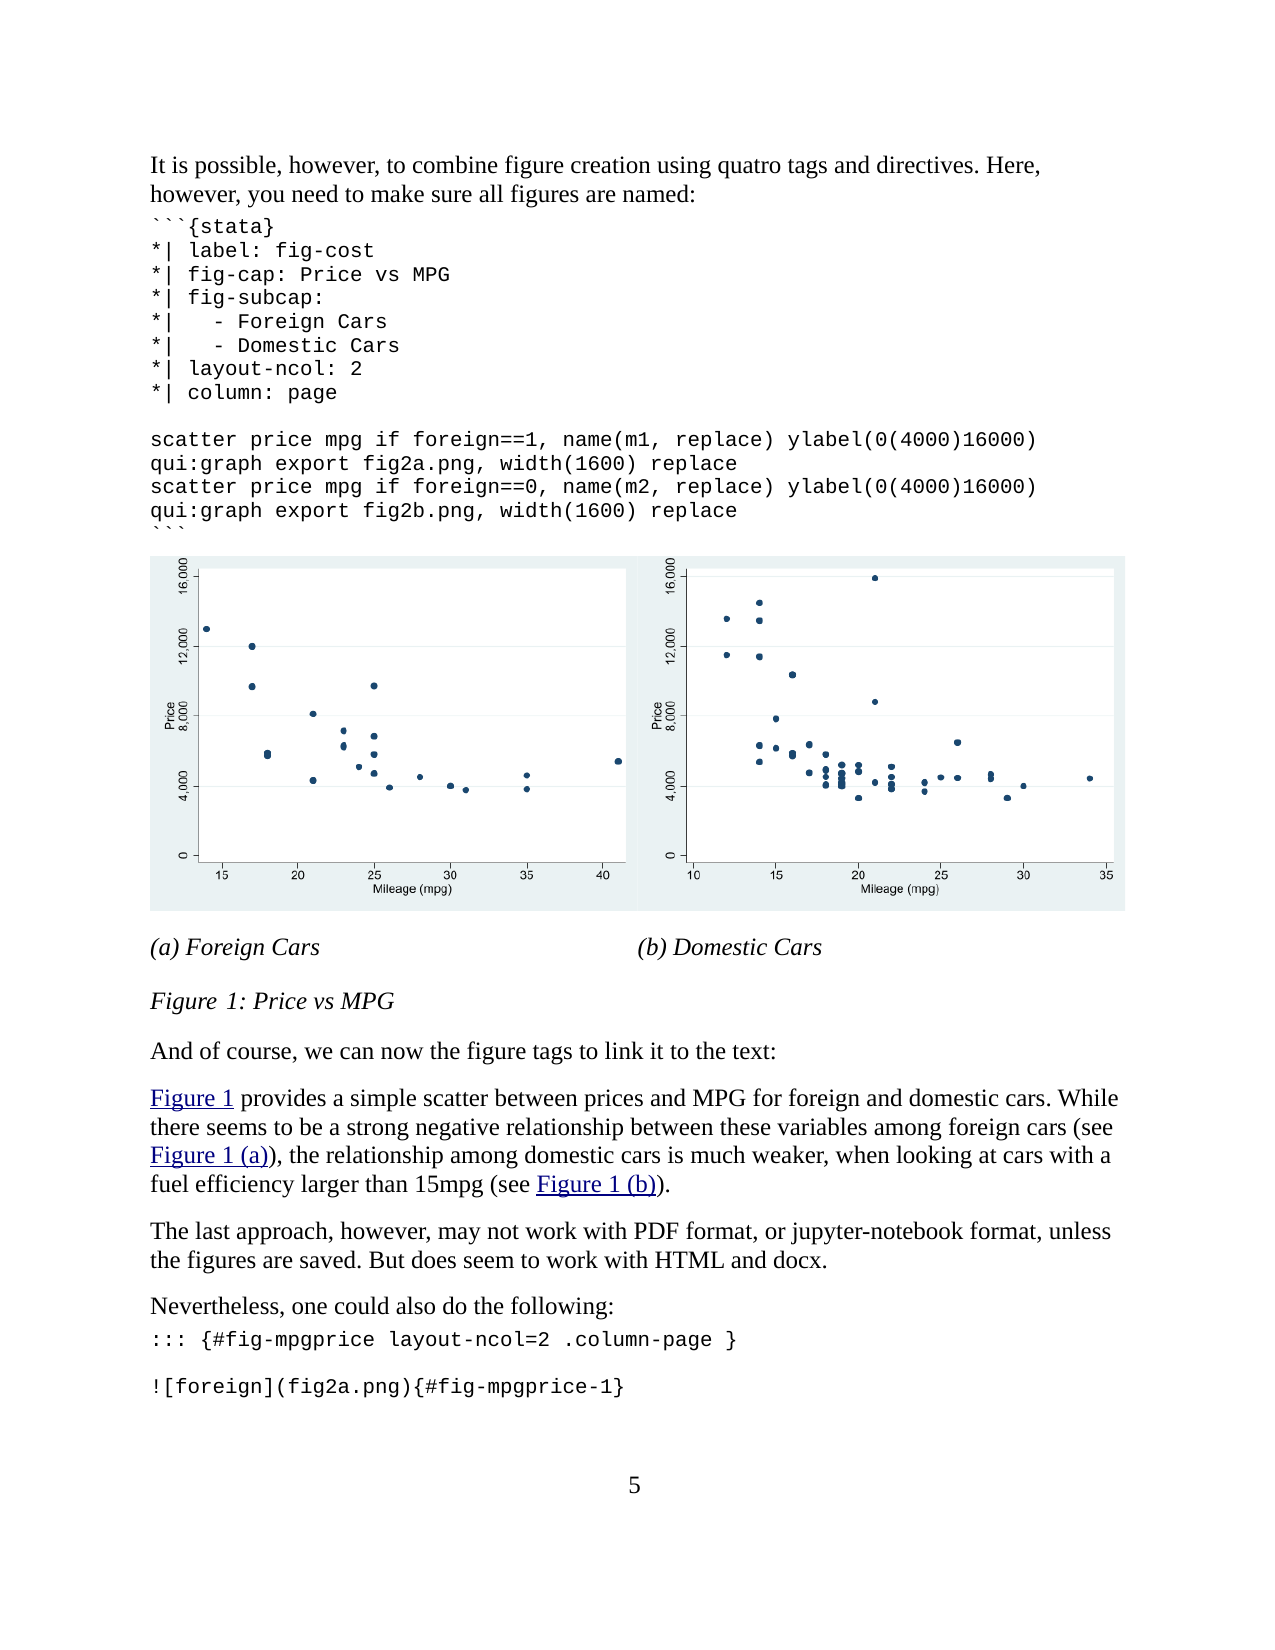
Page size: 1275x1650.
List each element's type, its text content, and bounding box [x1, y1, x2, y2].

text The last approach, however, may not work with PDF format, or jupyter-notebook format, unless the figures are saved. But does seem to work with HTML and docx. [150, 1216, 1125, 1273]
text And of course, we can now the figure tags to link it to the text: [150, 1036, 1125, 1065]
text Figure 1 provides a simple scatter between prices and MPG for foreign and domestic cars. While there seems to be a strong negative relationship between these variables among foreign cars (see Figure 1 (a)), the relationship among domestic cars is much weaker, when looking at cars with a fuel efficiency larger than 15mpg (see Figure 1 (b)). [150, 1083, 1125, 1198]
text ``` [150, 524, 1125, 547]
text qui:graph export fig2b.png, width(1600) replace [150, 500, 1125, 524]
text qui:graph export fig2a.png, width(1600) replace [150, 453, 1125, 477]
text *| label: fig-cost [150, 240, 1125, 264]
table_header (b) Domestic Cars [638, 911, 1125, 974]
text *| - Foreign Cars [150, 311, 1125, 335]
text ![foreign](fig2a.png){#fig-mpgprice-1} [150, 1376, 1125, 1400]
text ::: {#fig-mpgprice layout-ncol=2 .column-page } [150, 1329, 1125, 1353]
text It is possible, however, to combine figure creation using quatro tags and directives. Here, however, you need to make sure all figures are named: [150, 150, 1125, 207]
picture [150, 556, 1125, 911]
text Figure 1: Price vs MPG [150, 986, 1125, 1015]
text Nevertheless, one could also do the following: [150, 1291, 1125, 1320]
text ```{stata} [150, 216, 1125, 240]
table_header (a) Foreign Cars [150, 911, 637, 974]
text *| fig-cap: Price vs MPG [150, 264, 1125, 287]
table_header [638, 548, 1125, 556]
text *| layout-ncol: 2 [150, 358, 1125, 382]
text *| column: page [150, 382, 1125, 406]
text scatter price mpg if foreign==1, name(m1, replace) ylabel(0(4000)16000) [150, 429, 1125, 453]
text *| fig-subcap: [150, 287, 1125, 311]
table_header [150, 548, 637, 556]
text *| - Domestic Cars [150, 335, 1125, 358]
text scatter price mpg if foreign==0, name(m2, replace) ylabel(0(4000)16000) [150, 477, 1125, 500]
